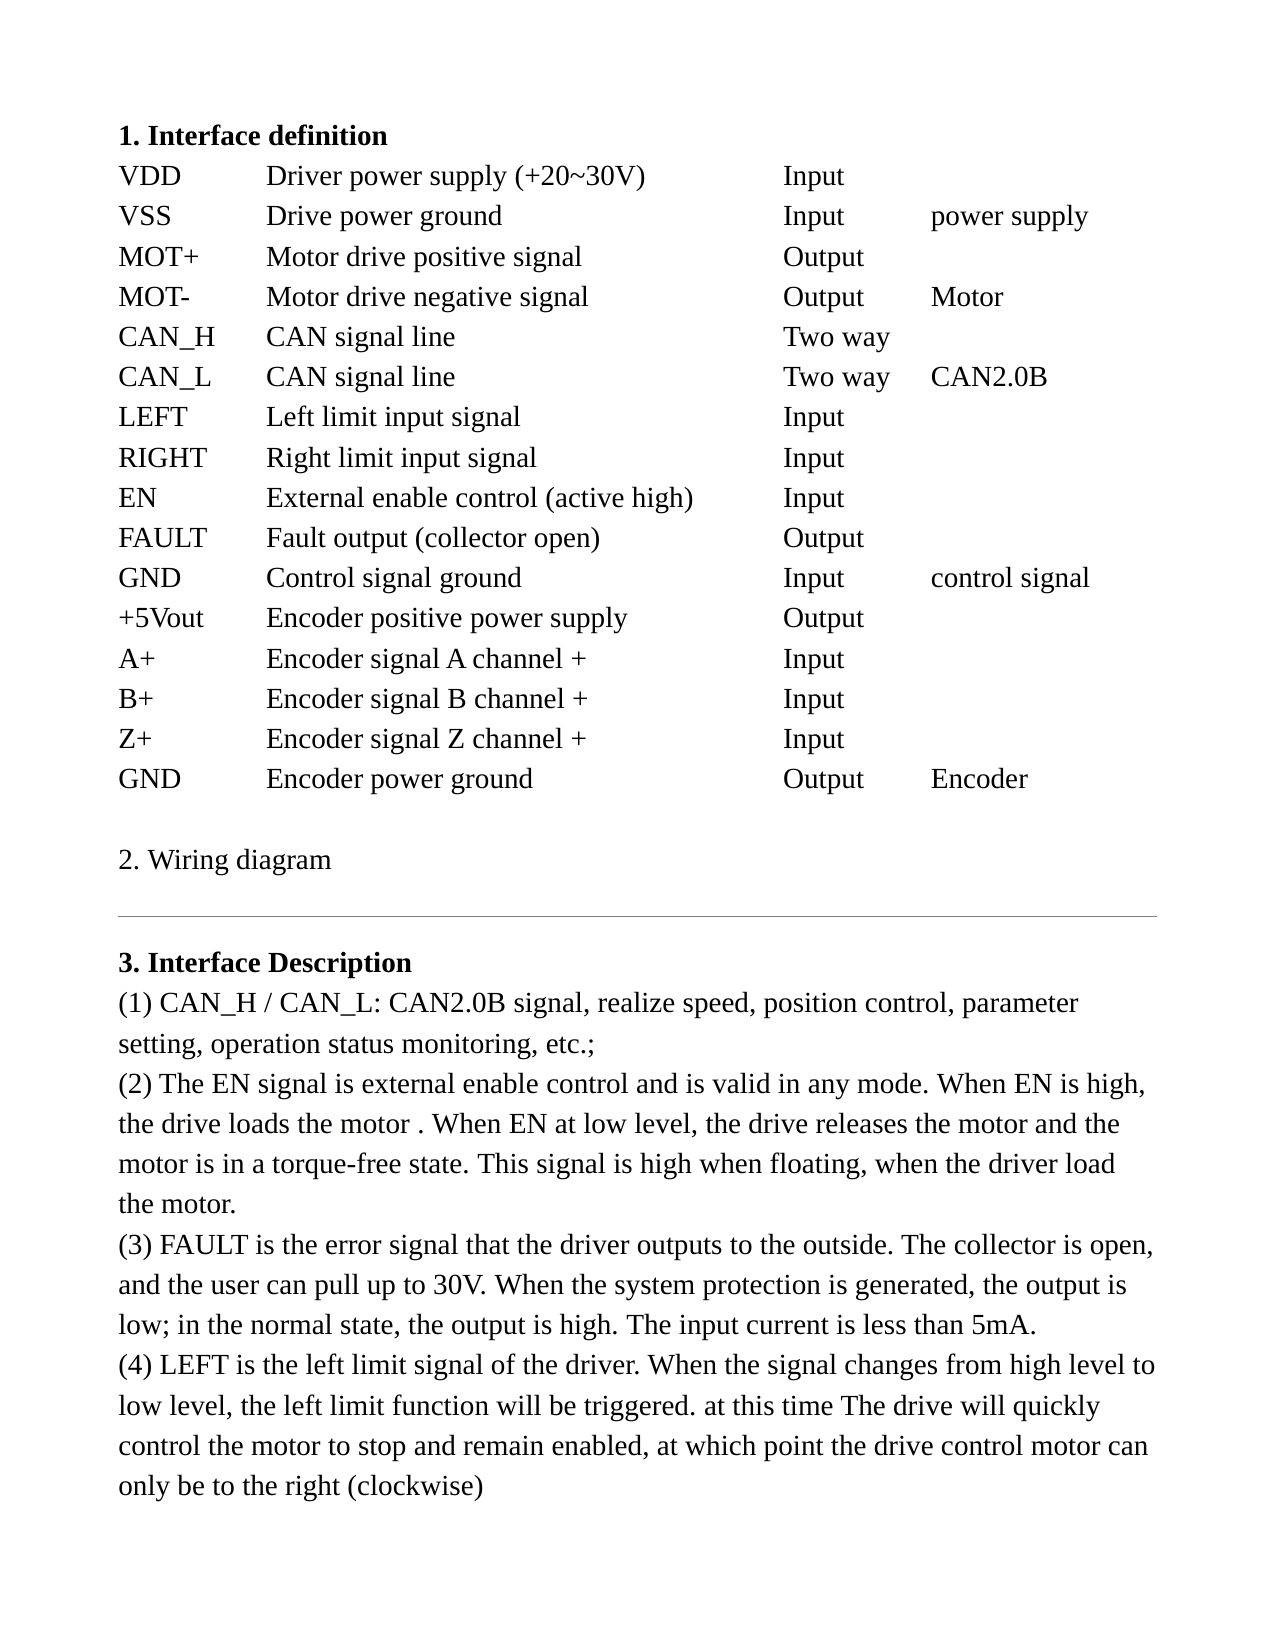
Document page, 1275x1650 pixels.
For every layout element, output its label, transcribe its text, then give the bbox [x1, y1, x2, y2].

text EN External enable control (active high) Input [118, 480, 1157, 513]
text MOT- Motor drive negative signal Output Motor [118, 279, 1157, 312]
text (4) LEFT is the left limit signal of the driver. When the signal changes from high level to low level, the left limit function will be triggered. at this time The drive will quickly control the motor to stop and remain enabled, at which point the drive control motor can only be to the right (clockwise) [118, 1347, 1157, 1502]
text CAN_L CAN signal line Two way CAN2.0B [118, 359, 1157, 393]
text LEFT Left limit input signal Input [118, 399, 1157, 433]
text B+ Encoder signal B channel + Input [118, 681, 1157, 714]
text +5Vout Encoder positive power supply Output [118, 601, 1157, 634]
text 3. Interface Description [118, 945, 1157, 979]
text FAULT Fault output (collector open) Output [118, 520, 1157, 554]
text MOT+ Motor drive positive signal Output [118, 239, 1157, 272]
text VDD Driver power supply (+20~30V) Input [118, 158, 1157, 192]
text (1) CAN_H / CAN_L: CAN2.0B signal, realize speed, position control, parameter setting, operation status monitoring, etc.; [118, 986, 1157, 1059]
text 1. Interface definition [118, 118, 1157, 152]
text CAN_H CAN signal line Two way [118, 319, 1157, 353]
text A+ Encoder signal A channel + Input [118, 641, 1157, 674]
text GND Encoder power ground Output Encoder [118, 761, 1157, 795]
text GND Control signal ground Input control signal [118, 560, 1157, 594]
text (3) FAULT is the error signal that the driver outputs to the outside. The collector is open, and the user can pull up to 30V. When the system protection is generated, the output is low; in the normal state, the output is high. The input current is less than 5mA. [118, 1227, 1157, 1341]
text (2) The EN signal is external enable control and is valid in any mode. When EN is high, the drive loads the motor . When EN at low level, the drive releases the motor and the motor is in a torque-free state. This signal is high when floating, when the driver load the motor. [118, 1066, 1157, 1220]
text Z+ Encoder signal Z channel + Input [118, 721, 1157, 755]
text 2. Wiring diagram [118, 842, 1157, 875]
text RIGHT Right limit input signal Input [118, 440, 1157, 473]
text VSS Drive power ground Input power supply [118, 198, 1157, 232]
